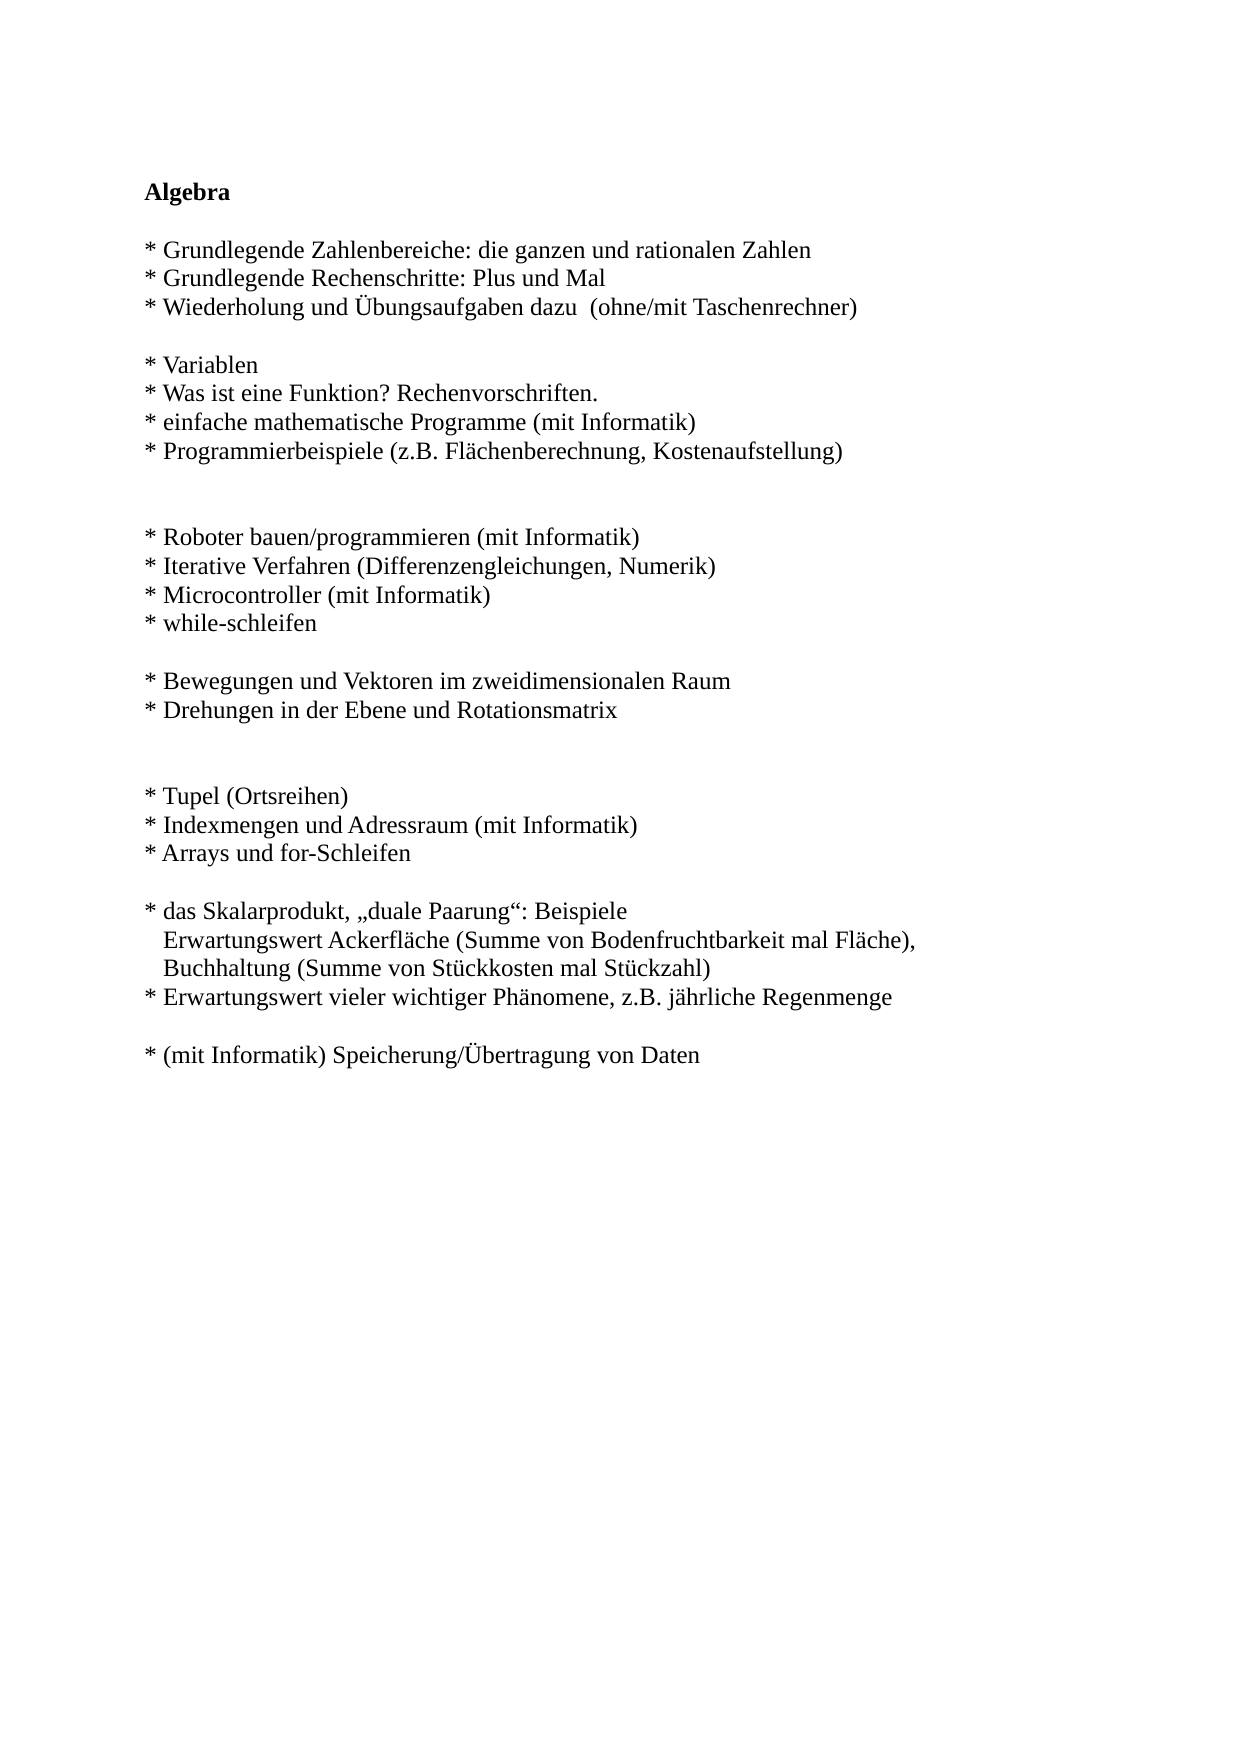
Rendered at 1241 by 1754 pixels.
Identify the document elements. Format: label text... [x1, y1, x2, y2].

text * Grundlegende Zahlenbereiche: die ganzen und rationalen Zahlen [144, 235, 1044, 263]
text * Microcontroller (mit Informatik) [144, 580, 1044, 608]
text * Grundlegende Rechenschritte: Plus und Mal [144, 263, 1044, 292]
text * Tupel (Ortsreihen) [144, 781, 1044, 810]
text * Programmierbeispiele (z.B. Flächenberechnung, Kostenaufstellung) [144, 436, 1044, 465]
text * Wiederholung und Übungsaufgaben dazu (ohne/mit Taschenrechner) [144, 292, 1044, 321]
text * Was ist eine Funktion? Rechenvorschriften. [144, 378, 1044, 407]
text * das Skalarprodukt, „duale Paarung“: Beispiele [144, 896, 1044, 925]
text * einfache mathematische Programme (mit Informatik) [144, 407, 1044, 436]
text * Drehungen in der Ebene und Rotationsmatrix [144, 695, 1044, 723]
text Buchhaltung (Summe von Stückkosten mal Stückzahl) [144, 953, 1044, 982]
text * while-schleifen [144, 608, 1044, 637]
text * Indexmengen und Adressraum (mit Informatik) [144, 810, 1044, 838]
text * Iterative Verfahren (Differenzengleichungen, Numerik) [144, 551, 1044, 580]
text * Roboter bauen/programmieren (mit Informatik) [144, 522, 1044, 551]
text * Variablen [144, 350, 1044, 378]
text Algebra [144, 177, 1044, 206]
text * Bewegungen und Vektoren im zweidimensionalen Raum [144, 666, 1044, 695]
text * Erwartungswert vieler wichtiger Phänomene, z.B. jährliche Regenmenge [144, 982, 1044, 1011]
text Erwartungswert Ackerfläche (Summe von Bodenfruchtbarkeit mal Fläche), [144, 925, 1044, 953]
text * Arrays und for-Schleifen [144, 838, 1044, 867]
text * (mit Informatik) Speicherung/Übertragung von Daten [144, 1040, 1044, 1068]
